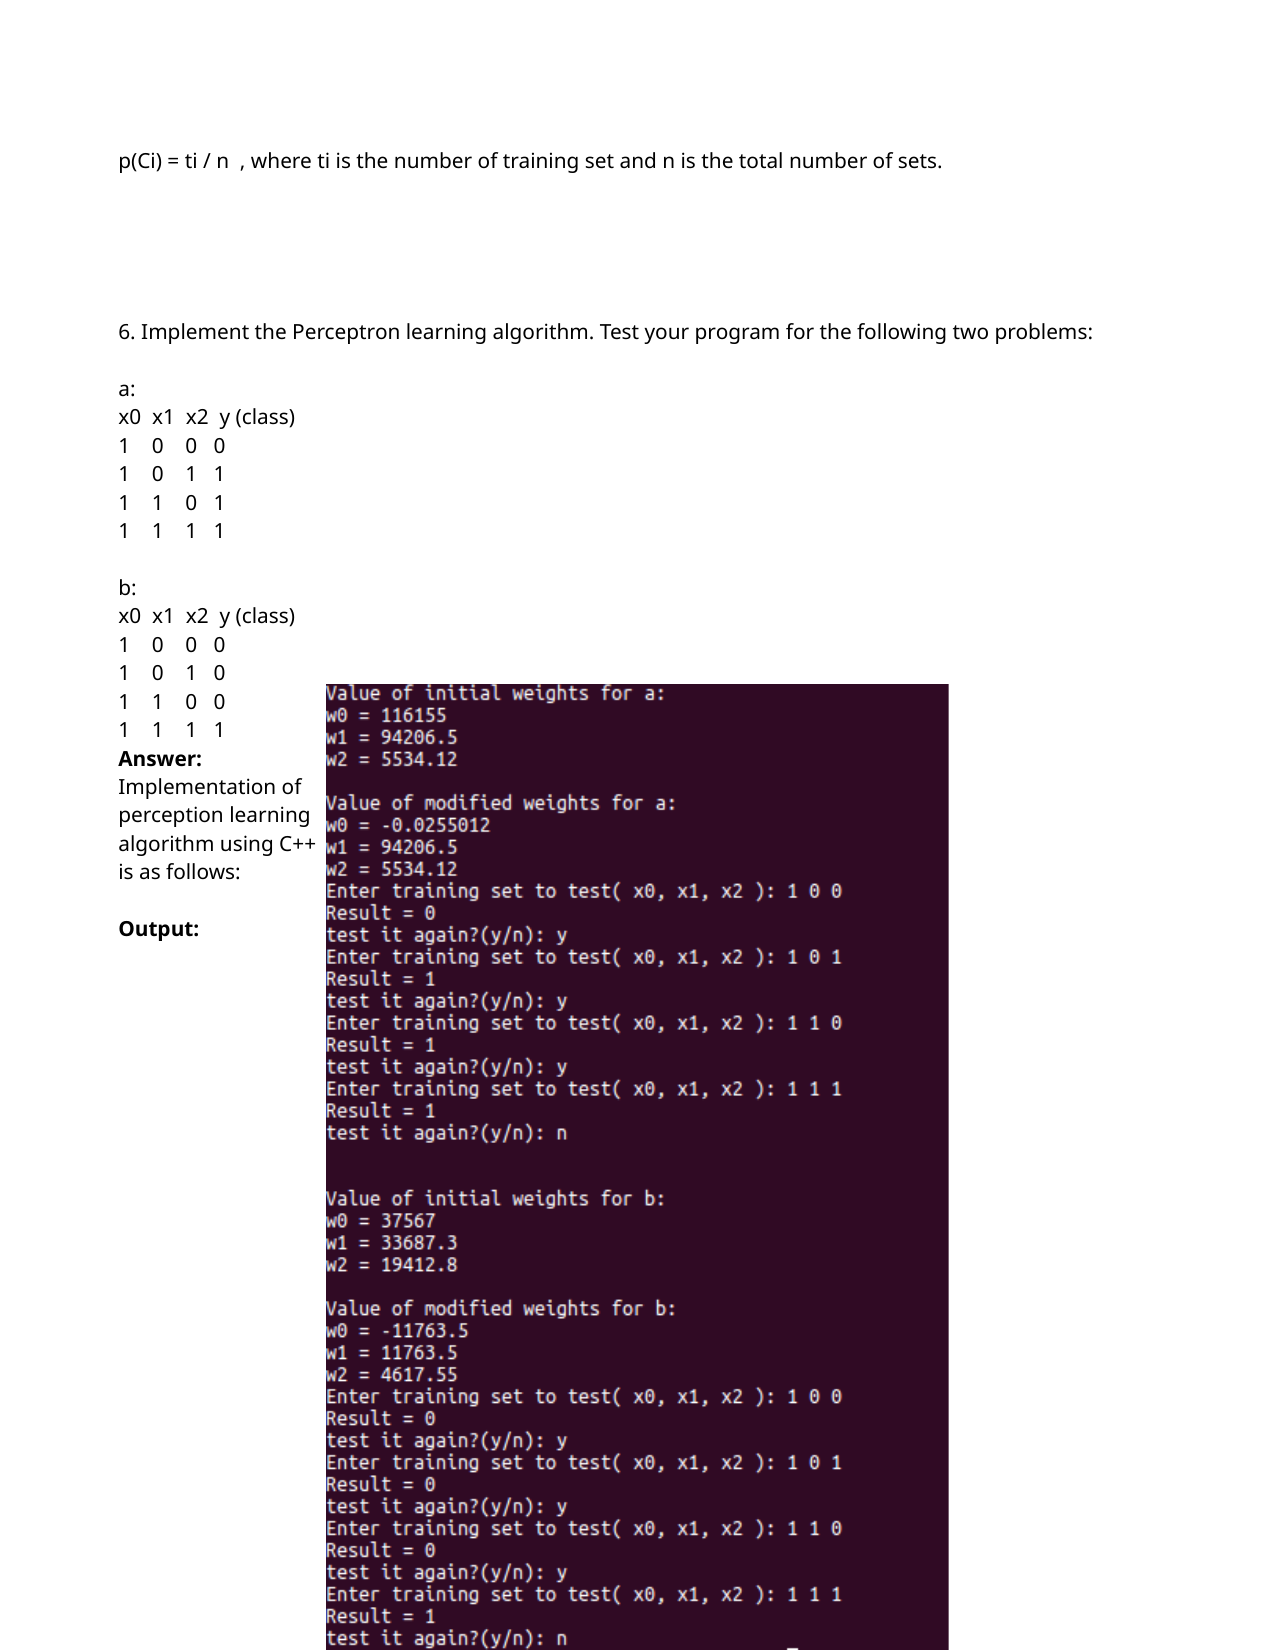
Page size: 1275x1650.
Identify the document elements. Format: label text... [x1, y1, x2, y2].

text 1 1 0 1 [118, 488, 1157, 516]
text x0 x1 x2 y (class) [118, 602, 1157, 630]
text p(Ci) = ti / n , where ti is the number of training set and n is the total number of sets. [118, 147, 1157, 175]
text 1 1 0 0 [118, 687, 326, 715]
picture [326, 684, 949, 1650]
text Answer: Implementation of perception learning algorithm using C++ is as follows: [118, 744, 326, 886]
text 1 0 0 0 [118, 630, 1157, 658]
text x0 x1 x2 y (class) [118, 402, 1157, 431]
text [949, 744, 1157, 886]
text [949, 687, 1157, 715]
text [949, 914, 1157, 943]
text [949, 715, 1157, 744]
text 6. Implement the Perceptron learning algorithm. Test your program for the following two problems: [118, 317, 1157, 346]
text 1 0 0 0 [118, 431, 1157, 459]
text b: [118, 573, 1157, 602]
text 1 0 1 0 [118, 658, 1157, 687]
text 1 0 1 1 [118, 459, 1157, 488]
text Output: [118, 914, 326, 943]
text a: [118, 374, 1157, 402]
text 1 1 1 1 [118, 715, 326, 744]
text 1 1 1 1 [118, 516, 1157, 545]
